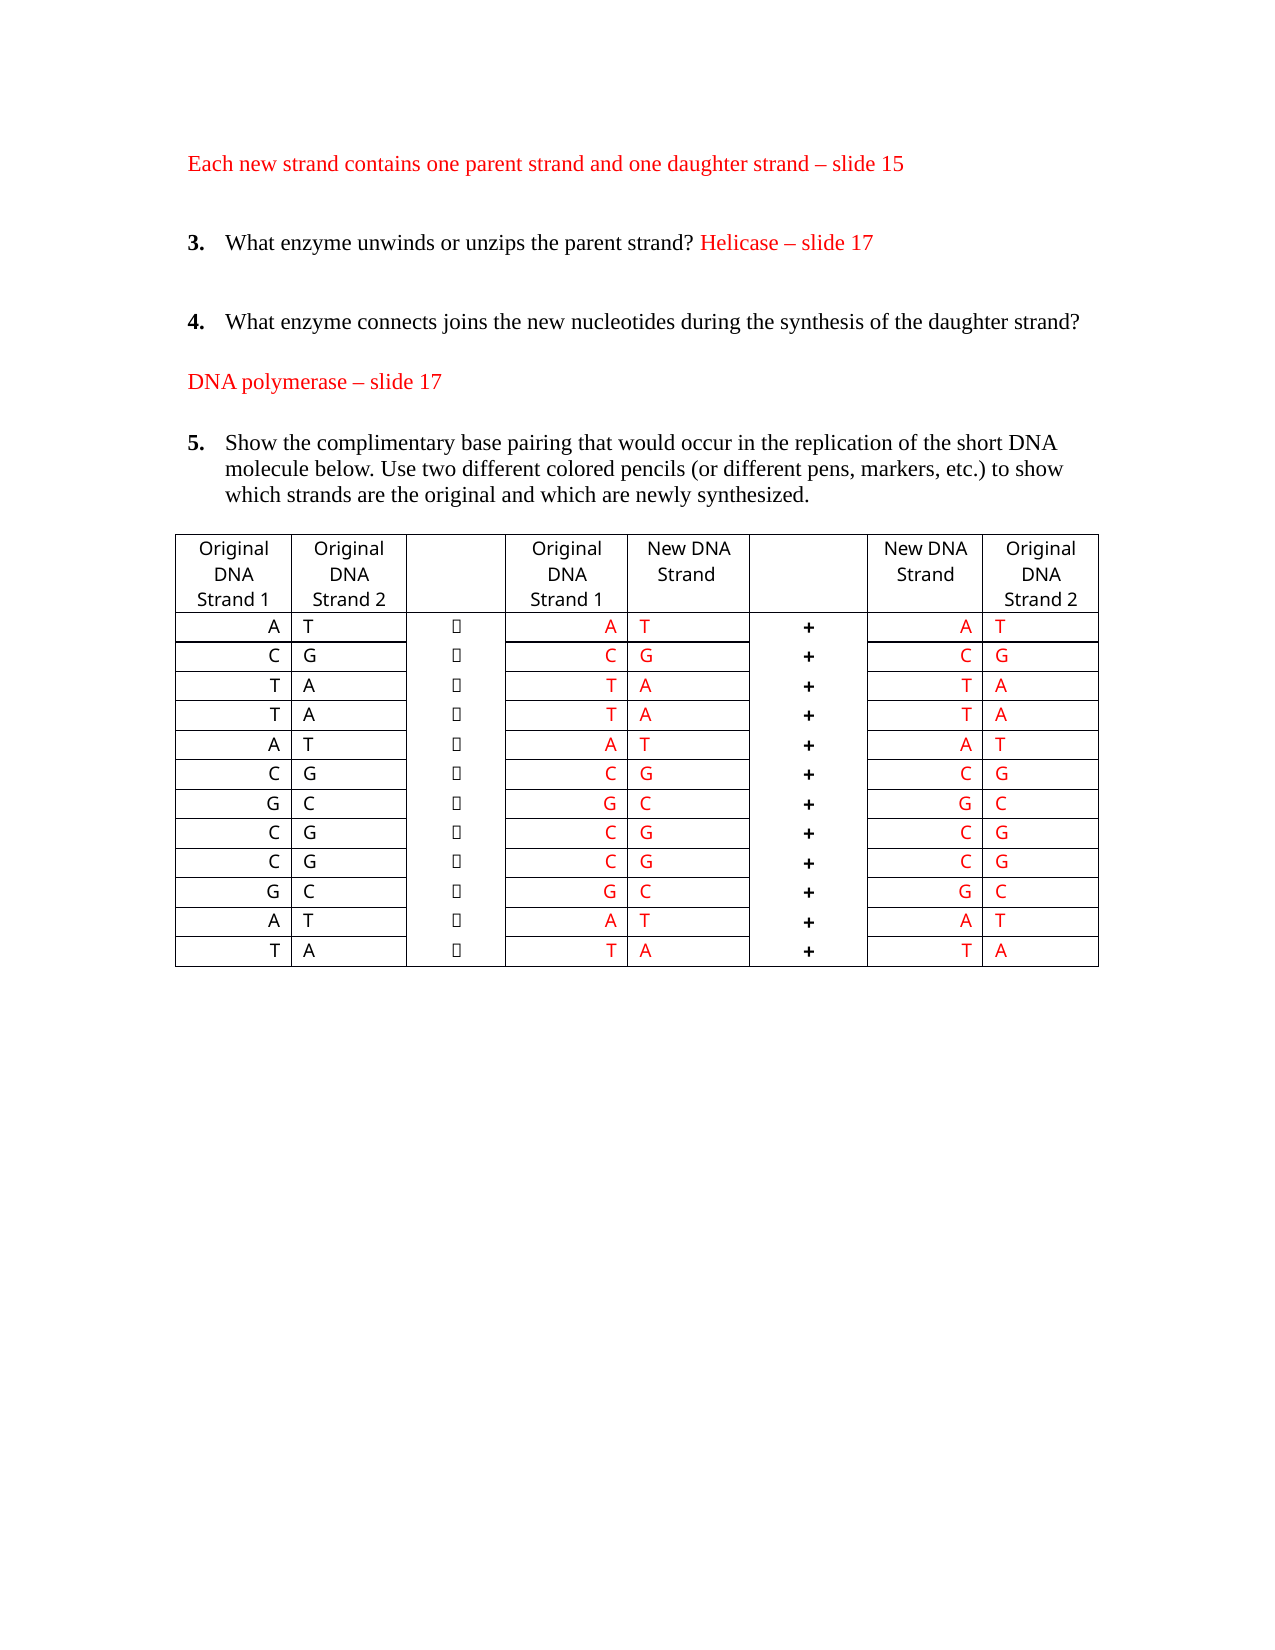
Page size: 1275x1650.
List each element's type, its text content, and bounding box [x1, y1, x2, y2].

table_cell C [176, 849, 291, 877]
table_cell T [868, 701, 982, 730]
table_header Original DNA Strand 1 [506, 535, 627, 612]
table_cell G [868, 878, 982, 907]
table_cell T [983, 731, 1098, 759]
table_cell  [407, 641, 505, 671]
table_cell T [628, 613, 749, 641]
table_header Original DNA Strand 2 [292, 535, 406, 612]
table_cell + [750, 613, 867, 641]
table_cell G [292, 643, 406, 671]
table_cell + [750, 789, 867, 818]
table_cell G [292, 819, 406, 848]
table_cell C [868, 643, 982, 671]
table_cell  [407, 671, 505, 700]
table_header New DNA Strand [628, 535, 749, 612]
list What enzyme unwinds or unzips the parent strand? Helicase – slide 17 [187, 229, 1087, 255]
table_cell  [407, 848, 505, 877]
table_cell C [176, 819, 291, 848]
table_cell + [750, 907, 867, 936]
table_cell  [407, 877, 505, 907]
table_cell C [868, 760, 982, 789]
table_cell A [506, 908, 627, 936]
table_cell C [292, 790, 406, 818]
table_cell C [176, 643, 291, 671]
table_cell G [292, 849, 406, 877]
table_cell A [983, 672, 1098, 700]
table_cell T [628, 908, 749, 936]
table_cell C [506, 849, 627, 877]
list Show the complimentary base pairing that would occur in the replication of the short DNA molecule below. Use two different colored pencils (or different pens, markers, etc.) to show which strands are the original and which are newly synthesized. [187, 429, 1087, 508]
table_cell T [292, 908, 406, 936]
table_cell A [506, 731, 627, 759]
table_cell T [868, 672, 982, 700]
table_cell A [628, 672, 749, 700]
table_cell A [628, 701, 749, 730]
table_cell  [407, 907, 505, 936]
table_cell G [628, 849, 749, 877]
table_cell + [750, 936, 867, 966]
table_header [750, 535, 867, 612]
table_cell A [628, 937, 749, 966]
text DNA polymerase – slide 17 [187, 368, 1087, 395]
table_cell G [506, 790, 627, 818]
table_header New DNA Strand [868, 535, 982, 612]
table_cell C [868, 849, 982, 877]
table_cell C [983, 878, 1098, 907]
table_cell A [868, 613, 982, 641]
table_cell T [176, 701, 291, 730]
table_cell C [176, 760, 291, 789]
table_cell T [176, 937, 291, 966]
table_cell T [506, 672, 627, 700]
table_cell  [407, 936, 505, 966]
table_cell C [628, 790, 749, 818]
table_cell  [407, 730, 505, 759]
table_cell C [983, 790, 1098, 818]
table_cell C [628, 878, 749, 907]
table_cell T [868, 937, 982, 966]
table_cell C [506, 643, 627, 671]
table_cell T [628, 731, 749, 759]
table_cell + [750, 818, 867, 848]
table_cell A [292, 937, 406, 966]
table_cell G [628, 643, 749, 671]
table_cell T [983, 908, 1098, 936]
table_cell G [176, 878, 291, 907]
table_cell T [506, 937, 627, 966]
table_cell G [983, 819, 1098, 848]
table_cell + [750, 671, 867, 700]
table_cell + [750, 700, 867, 730]
table_cell G [292, 760, 406, 789]
table_cell A [292, 701, 406, 730]
list What enzyme connects joins the new nucleotides during the synthesis of the daughter strand? [187, 308, 1087, 334]
table_cell + [750, 730, 867, 759]
table_cell C [506, 819, 627, 848]
table_cell  [407, 613, 505, 641]
table_cell + [750, 759, 867, 789]
table_cell  [407, 789, 505, 818]
table_cell A [868, 908, 982, 936]
table_header [407, 535, 505, 612]
table_cell + [750, 877, 867, 907]
table_cell  [407, 818, 505, 848]
table_cell G [506, 878, 627, 907]
table_cell A [983, 701, 1098, 730]
table_cell G [628, 760, 749, 789]
table_cell A [868, 731, 982, 759]
table_cell G [983, 760, 1098, 789]
table_cell T [292, 731, 406, 759]
table_cell T [983, 613, 1098, 641]
table_cell C [868, 819, 982, 848]
table_cell + [750, 848, 867, 877]
table_cell G [176, 790, 291, 818]
table_cell C [292, 878, 406, 907]
table_cell A [506, 613, 627, 641]
table_cell A [176, 613, 291, 641]
table_cell G [868, 790, 982, 818]
table_cell T [506, 701, 627, 730]
table_cell G [983, 849, 1098, 877]
table_cell A [292, 672, 406, 700]
table_cell G [983, 643, 1098, 671]
text Each new strand contains one parent strand and one daughter strand – slide 15 [187, 150, 1087, 176]
table_cell + [750, 641, 867, 671]
table_header Original DNA Strand 1 [176, 535, 291, 612]
table_cell A [983, 937, 1098, 966]
table_cell A [176, 731, 291, 759]
table_cell A [176, 908, 291, 936]
table_header Original DNA Strand 2 [983, 535, 1098, 612]
table_cell C [506, 760, 627, 789]
table_cell T [292, 613, 406, 641]
table_cell  [407, 700, 505, 730]
table_cell G [628, 819, 749, 848]
table_cell  [407, 759, 505, 789]
table_cell T [176, 672, 291, 700]
